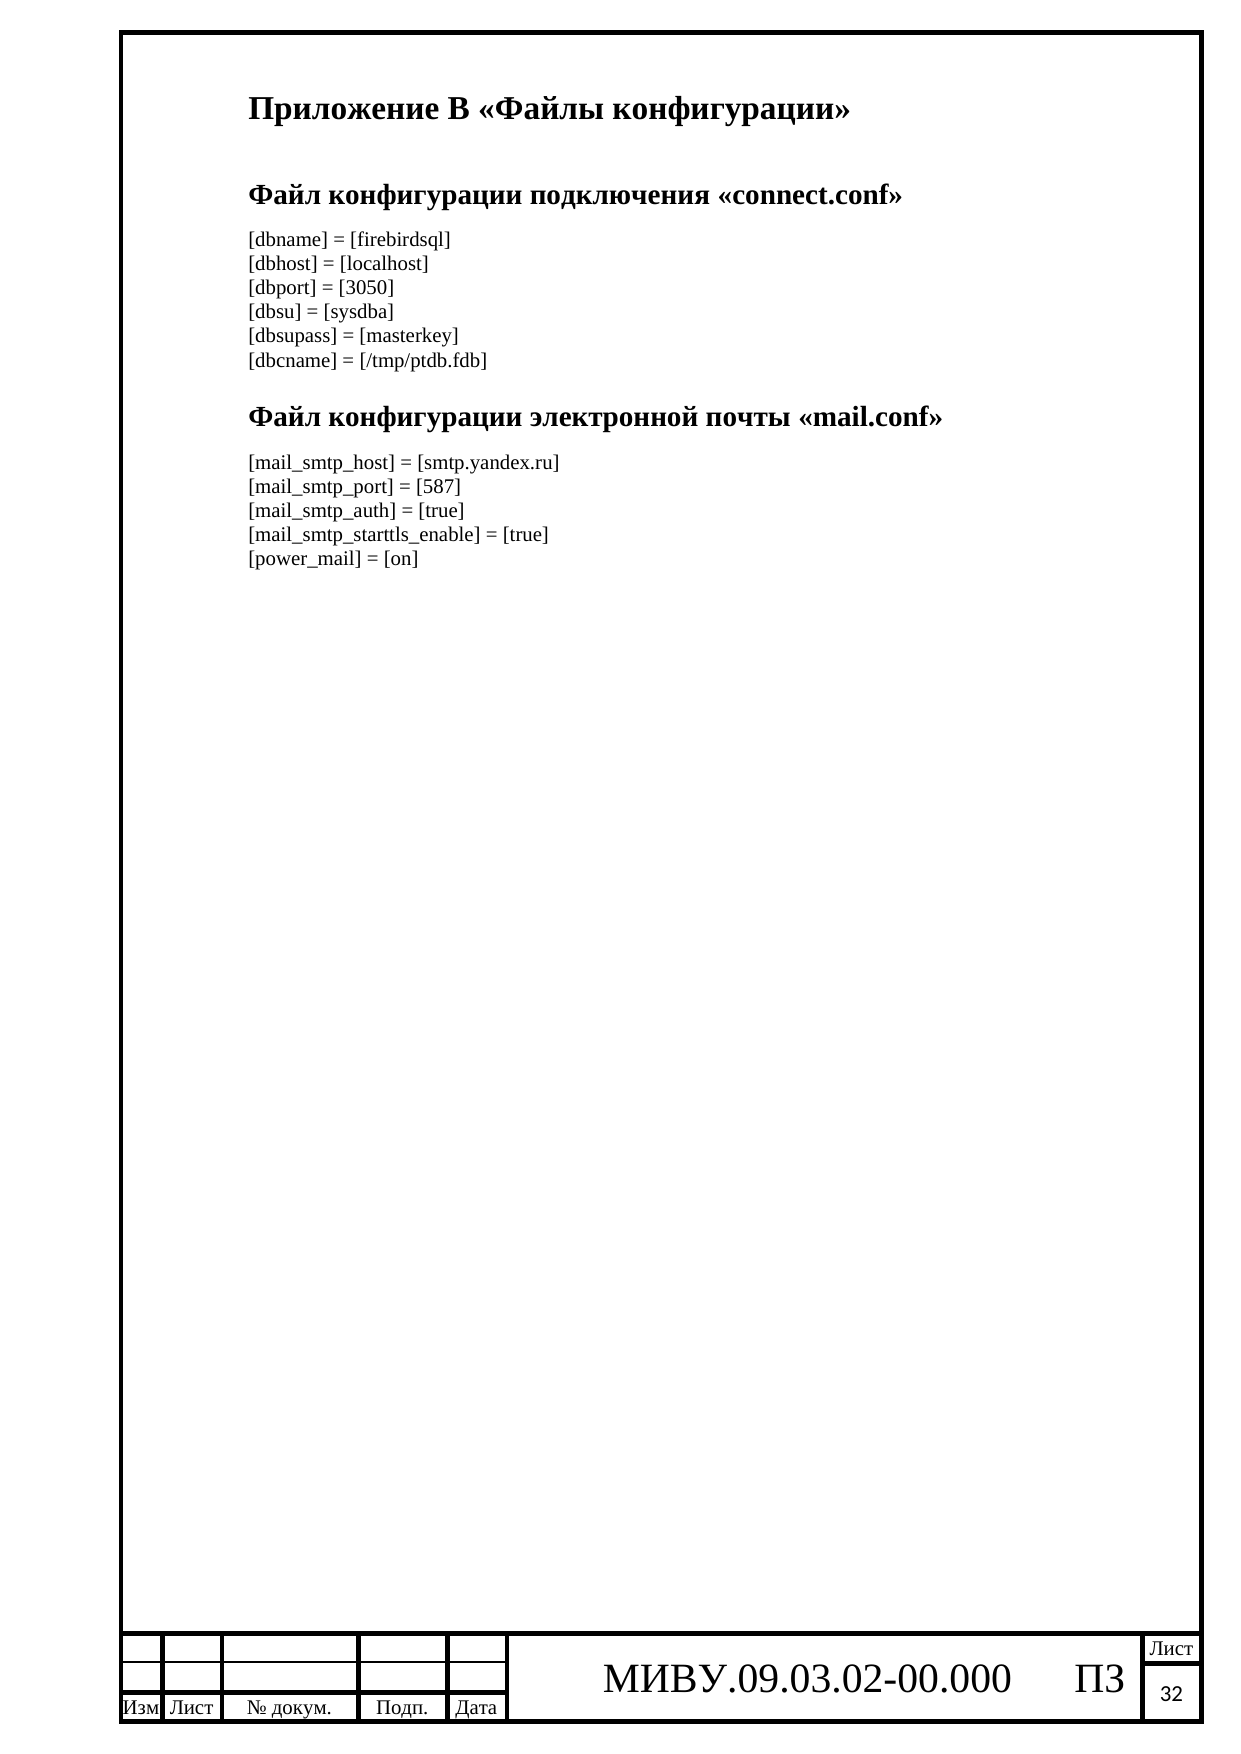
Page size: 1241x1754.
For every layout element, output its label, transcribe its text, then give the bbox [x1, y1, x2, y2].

text [dbsu] = [sysdba] [248, 299, 1169, 323]
text [mail_smtp_port] = [587] [248, 474, 1169, 498]
text [mail_smtp_auth] = [true] [248, 498, 1169, 522]
text [dbname] = [firebirdsql] [248, 227, 1169, 251]
text [mail_smtp_host] = [smtp.yandex.ru] [248, 450, 1169, 474]
text [dbcname] = [/tmp/ptdb.fdb] [248, 347, 1169, 372]
subtitle Файл конфигурации электронной почты «mail.conf» [248, 399, 1169, 433]
text [dbport] = [3050] [248, 275, 1169, 299]
text [power_mail] = [on] [248, 546, 1169, 570]
subtitle Файл конфигурации подключения «connect.conf» [248, 177, 1169, 211]
text [mail_smtp_starttls_enable] = [true] [248, 522, 1169, 546]
text [dbsupass] = [masterkey] [248, 323, 1169, 347]
text [dbhost] = [localhost] [248, 251, 1169, 275]
subtitle Приложение В «Файлы конфигурации» [248, 89, 1169, 127]
